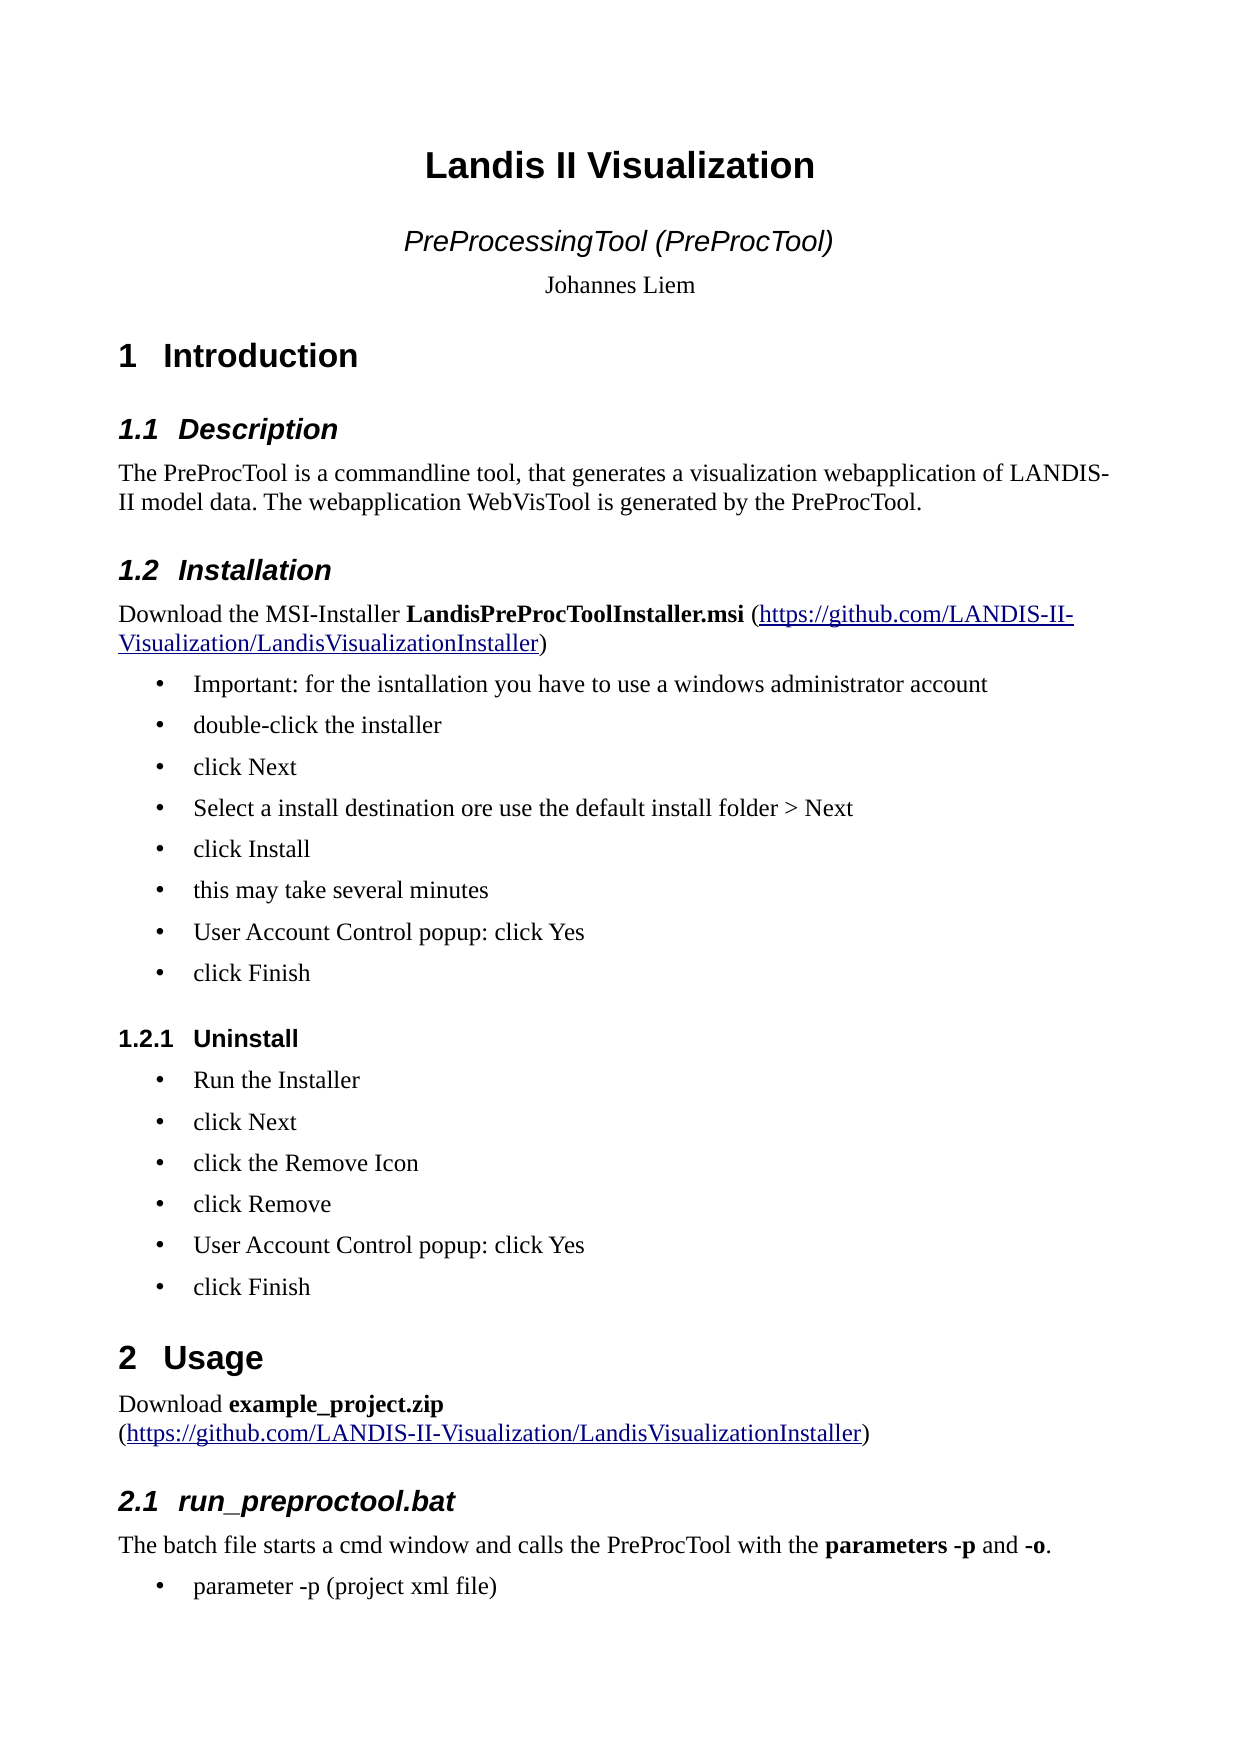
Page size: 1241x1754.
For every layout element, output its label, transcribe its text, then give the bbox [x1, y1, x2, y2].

text Download the MSI-Installer LandisPreProcToolInstaller.msi (https://github.com/LANDIS-II-Visualization/LandisVisualizationInstaller) [118, 599, 1122, 657]
subtitle Usage [118, 1338, 1122, 1377]
subtitle Uninstall [118, 1024, 1122, 1053]
list parameter -p (project xml file) [156, 1571, 1122, 1600]
list this may take several minutes [156, 876, 1122, 904]
list click Install [156, 834, 1122, 863]
subtitle Installation [118, 553, 1122, 587]
text Download example_project.zip (https://github.com/LANDIS-II-Visualization/LandisVisualizationInstaller) [118, 1389, 1122, 1447]
list Run the Installer [156, 1066, 1122, 1094]
list click Next [156, 1107, 1122, 1136]
text The batch file starts a cmd window and calls the PreProcTool with the parameters -p and -o. [118, 1530, 1122, 1559]
list click Remove [156, 1189, 1122, 1218]
subtitle PreProcessingTool (PreProcTool) [118, 224, 1122, 257]
text The PreProcTool is a commandline tool, that generates a visualization webapplication of LANDIS-II model data. The webapplication WebVisTool is generated by the PreProcTool. [118, 458, 1122, 516]
subtitle run_preproctool.bat [118, 1484, 1122, 1518]
list Important: for the isntallation you have to use a windows administrator account [156, 669, 1122, 698]
title Landis II Visualization [118, 143, 1122, 186]
subtitle Introduction [118, 336, 1122, 375]
list click Next [156, 752, 1122, 781]
list User Account Control popup: click Yes [156, 917, 1122, 946]
list Select a install destination ore use the default install folder > Next [156, 793, 1122, 822]
list User Account Control popup: click Yes [156, 1231, 1122, 1259]
list double-click the installer [156, 711, 1122, 739]
list click Finish [156, 1272, 1122, 1301]
list click Finish [156, 958, 1122, 987]
text Johannes Liem [118, 270, 1122, 298]
subtitle Description [118, 412, 1122, 446]
list click the Remove Icon [156, 1148, 1122, 1177]
